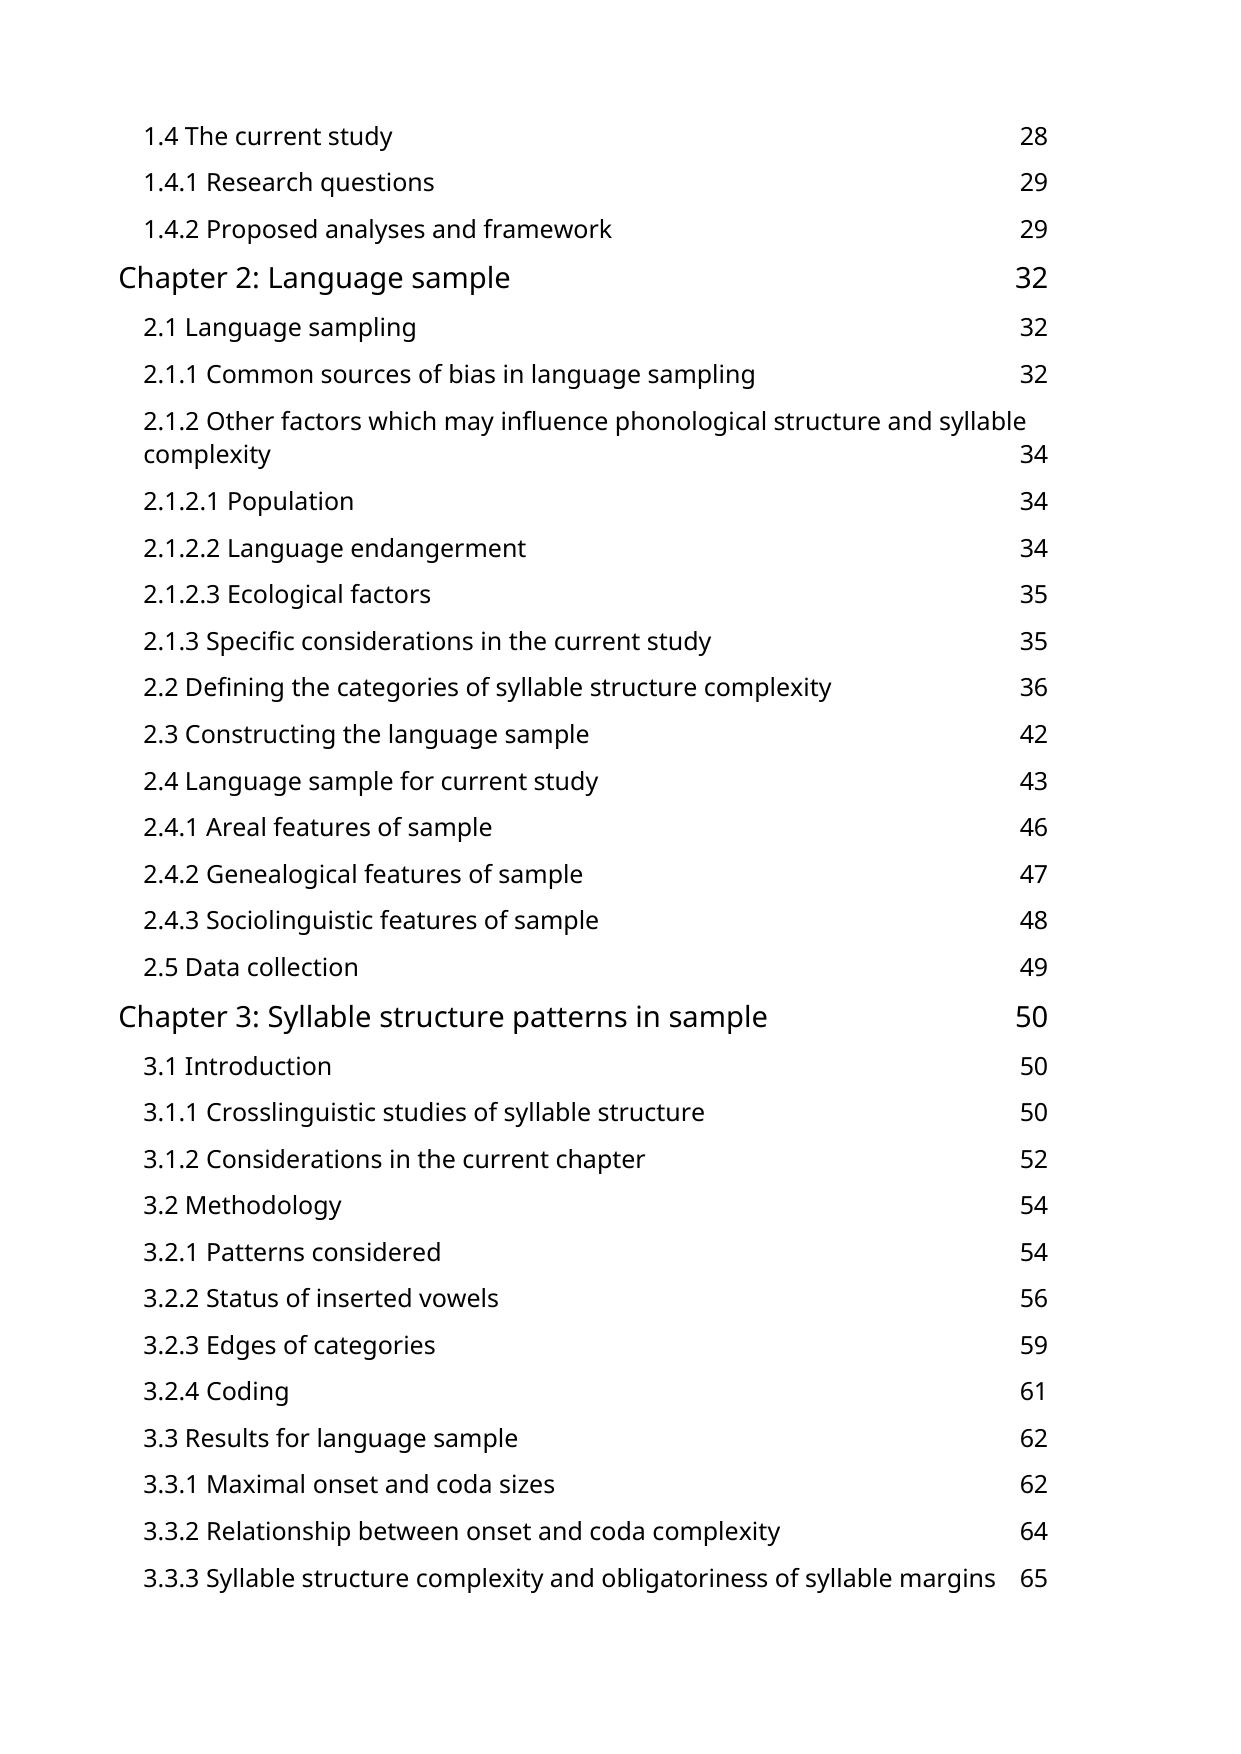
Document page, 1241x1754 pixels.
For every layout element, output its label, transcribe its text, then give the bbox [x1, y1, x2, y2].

text 1.4 The current study 28 [143, 118, 1122, 152]
text 1.4.2 Proposed analyses and framework 29 [143, 211, 1122, 245]
text 3.3.2 Relationship between onset and coda complexity 64 [143, 1514, 1122, 1548]
text 3.2.4 Coding 61 [143, 1374, 1122, 1408]
text 2.4 Language sample for current study 43 [143, 763, 1122, 797]
text 2.4.2 Genealogical features of sample 47 [143, 856, 1122, 890]
text 2.3 Constructing the language sample 42 [143, 717, 1122, 751]
text 2.2 Defining the categories of syllable structure complexity 36 [143, 670, 1122, 704]
text 3.3.3 Syllable structure complexity and obligatoriness of syllable margins 65 [143, 1560, 1122, 1594]
text 2.5 Data collection 49 [143, 949, 1122, 983]
text 2.4.3 Sociolinguistic features of sample 48 [143, 903, 1122, 937]
text 3.1 Introduction 50 [143, 1048, 1122, 1082]
text 3.1.1 Crosslinguistic studies of syllable structure 50 [143, 1095, 1122, 1129]
text 2.1.2.2 Language endangerment 34 [143, 530, 1122, 564]
text Chapter 2: Language sample 32 [118, 258, 1122, 297]
text 2.1.2 Other factors which may influence phonological structure and syllable complexity 34 [143, 403, 1122, 471]
text Chapter 3: Syllable structure patterns in sample 50 [118, 996, 1122, 1036]
text 2.4.1 Areal features of sample 46 [143, 810, 1122, 844]
text 3.3 Results for language sample 62 [143, 1421, 1122, 1455]
text 3.2.3 Edges of categories 59 [143, 1327, 1122, 1362]
text 3.1.2 Considerations in the current chapter 52 [143, 1141, 1122, 1175]
text 1.4.1 Research questions 29 [143, 165, 1122, 199]
text 3.2 Methodology 54 [143, 1188, 1122, 1222]
text 2.1 Language sampling 32 [143, 310, 1122, 344]
text 2.1.2.1 Population 34 [143, 484, 1122, 518]
text 2.1.2.3 Ecological factors 35 [143, 577, 1122, 611]
text 3.2.1 Patterns considered 54 [143, 1234, 1122, 1268]
text 3.3.1 Maximal onset and coda sizes 62 [143, 1467, 1122, 1501]
text 3.2.2 Status of inserted vowels 56 [143, 1281, 1122, 1315]
text 2.1.3 Specific considerations in the current study 35 [143, 623, 1122, 657]
text 2.1.1 Common sources of bias in language sampling 32 [143, 357, 1122, 391]
